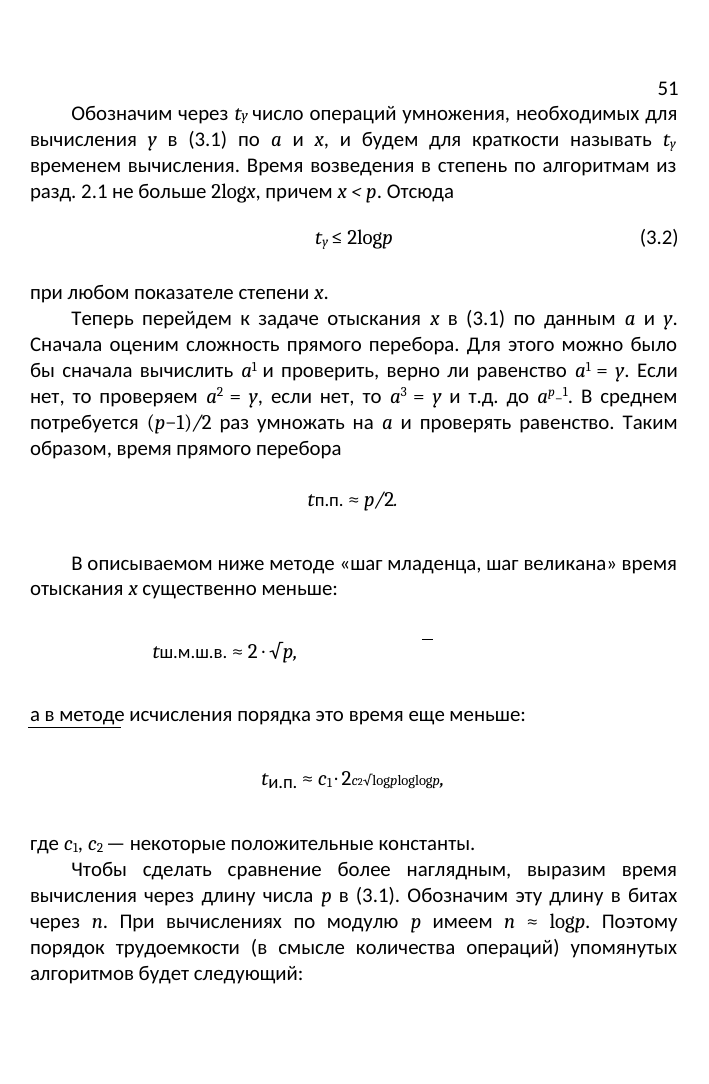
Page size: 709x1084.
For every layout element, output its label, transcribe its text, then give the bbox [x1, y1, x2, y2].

text Теперь перейдем к задаче отыскания x в (3.1) по данным a и y. Сначала оценим сложность прямого перебора. Для этого можно было бы сначала вычислить a1 и проверить, верно ли равенство a1 = y. Если нет, то проверяем a2 = y, если нет, то a3 = y и т.д. до ap−1. В среднем потребуется (p−1)/2 раз умножать на a и проверять равенство. Таким образом, время прямого перебора [30, 306, 678, 460]
text а в методе исчисления порядка это время еще меньше: [30, 701, 678, 727]
text ty ≤ 2logp (3.2) [28, 222, 678, 251]
text при любом показателе степени x. [30, 279, 678, 305]
text В описываемом ниже методе «шаг младенца, шаг великана» время отыскания x существенно меньше: [30, 550, 678, 601]
text Чтобы сделать сравнение более наглядным, выразим время вычисления через длину числа p в (3.1). Обозначим эту длину в битах через n. При вычислениях по модулю p имеем n ≈ logp. Поэтому порядок трудоемкости (в смысле количества операций) упомянутых алгоритмов будет следующий: [30, 857, 678, 985]
text tш.м.ш.в. ≈ 2 · √p, [29, 639, 677, 663]
text tи.п. ≈ c1 · 2c2√logploglogp, [122, 757, 585, 793]
text Обозначим через ty число операций умножения, необходимых для вычисления y в (3.1) по a и x, и будем для краткости называть ty временем вычисления. Время возведения в степень по алгоритмам из разд. 2.1 не больше 2logx, причем x < p. Отсюда [30, 100, 678, 203]
text где c1, c2 — некоторые положительные константы. [30, 830, 678, 856]
text tп.п. ≈ p/2. [29, 488, 677, 512]
